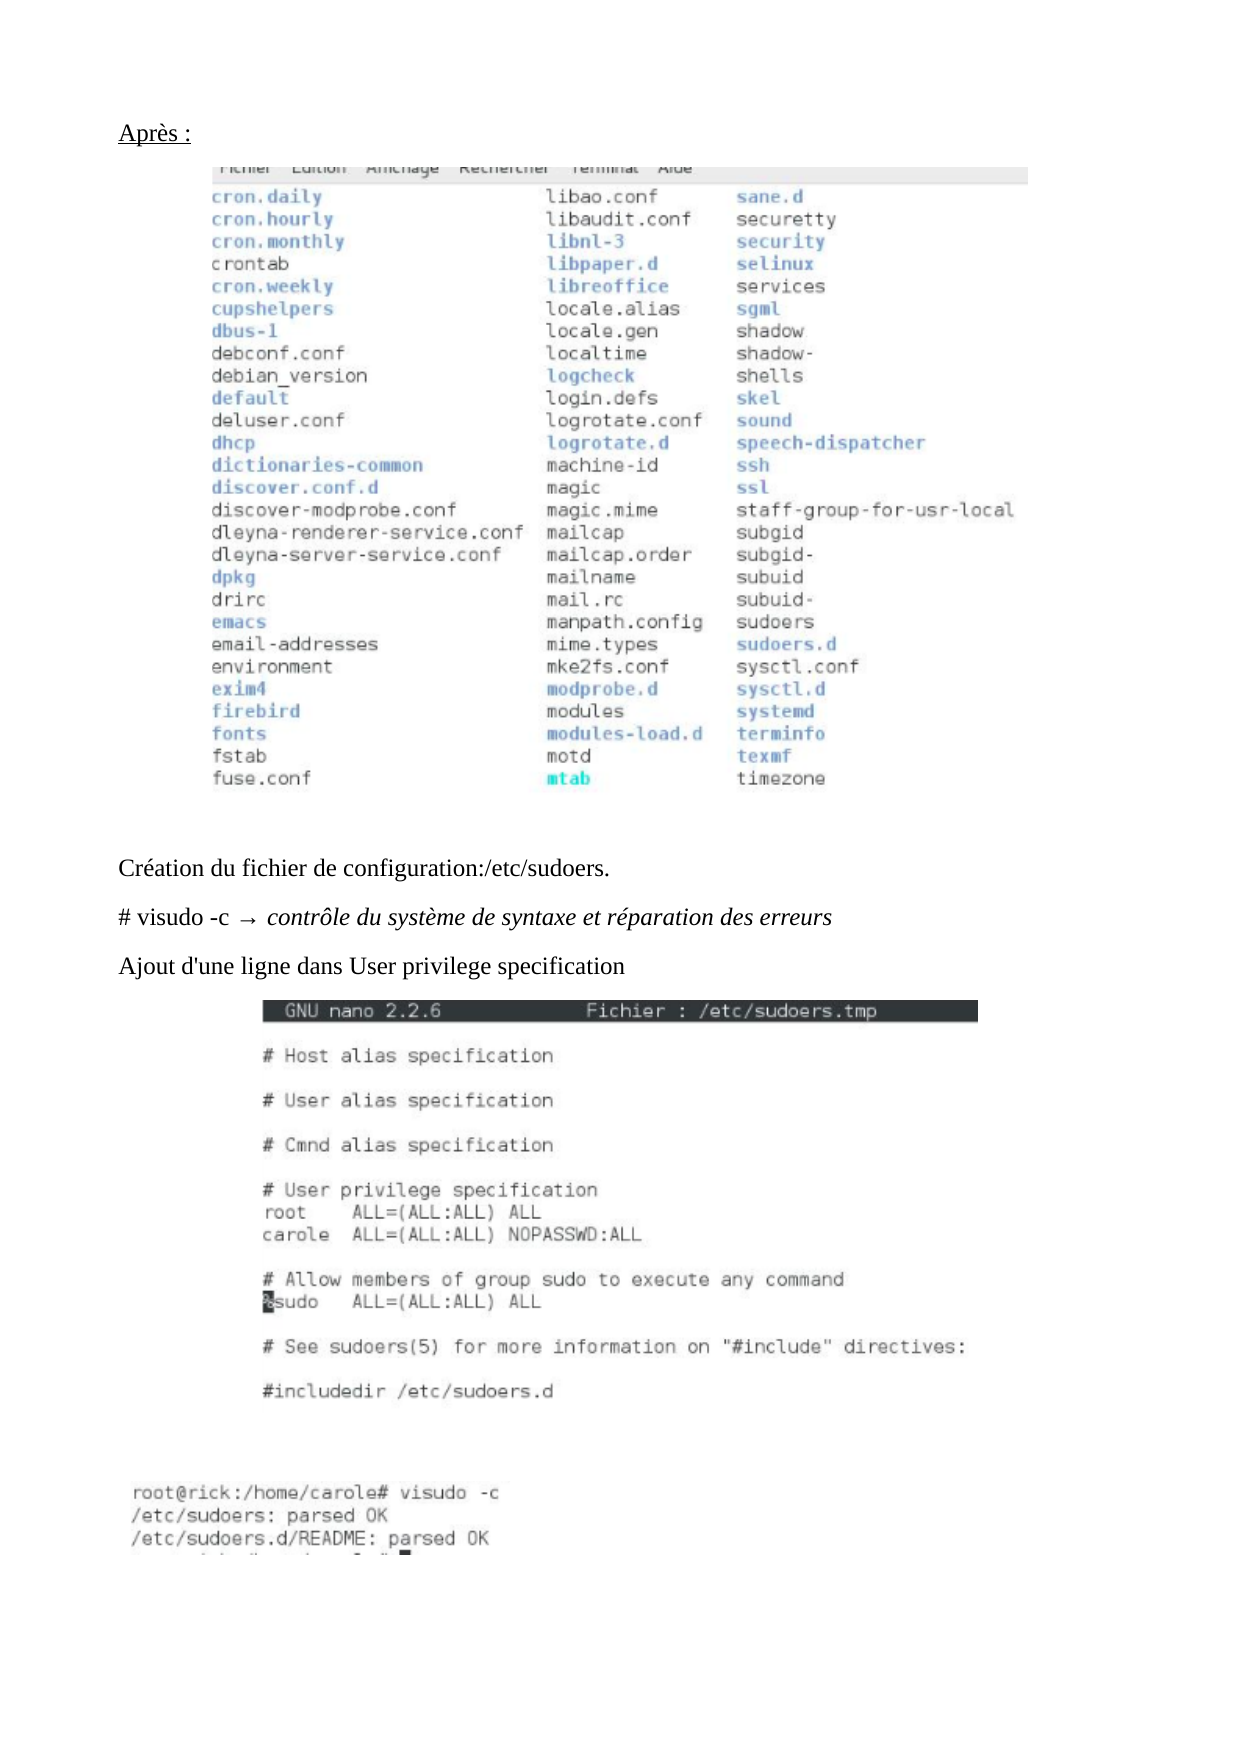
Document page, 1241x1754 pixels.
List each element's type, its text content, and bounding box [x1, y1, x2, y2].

picture [130, 1481, 510, 1555]
text # visudo -c → contrôle du système de syntaxe et réparation des erreurs [118, 902, 1122, 931]
picture [212, 167, 1028, 799]
text Création du fichier de configuration:/etc/sudoers. [118, 853, 1122, 882]
text Après : [118, 118, 1122, 147]
picture [262, 1000, 978, 1413]
text Ajout d'une ligne dans User privilege specification [118, 951, 1122, 980]
